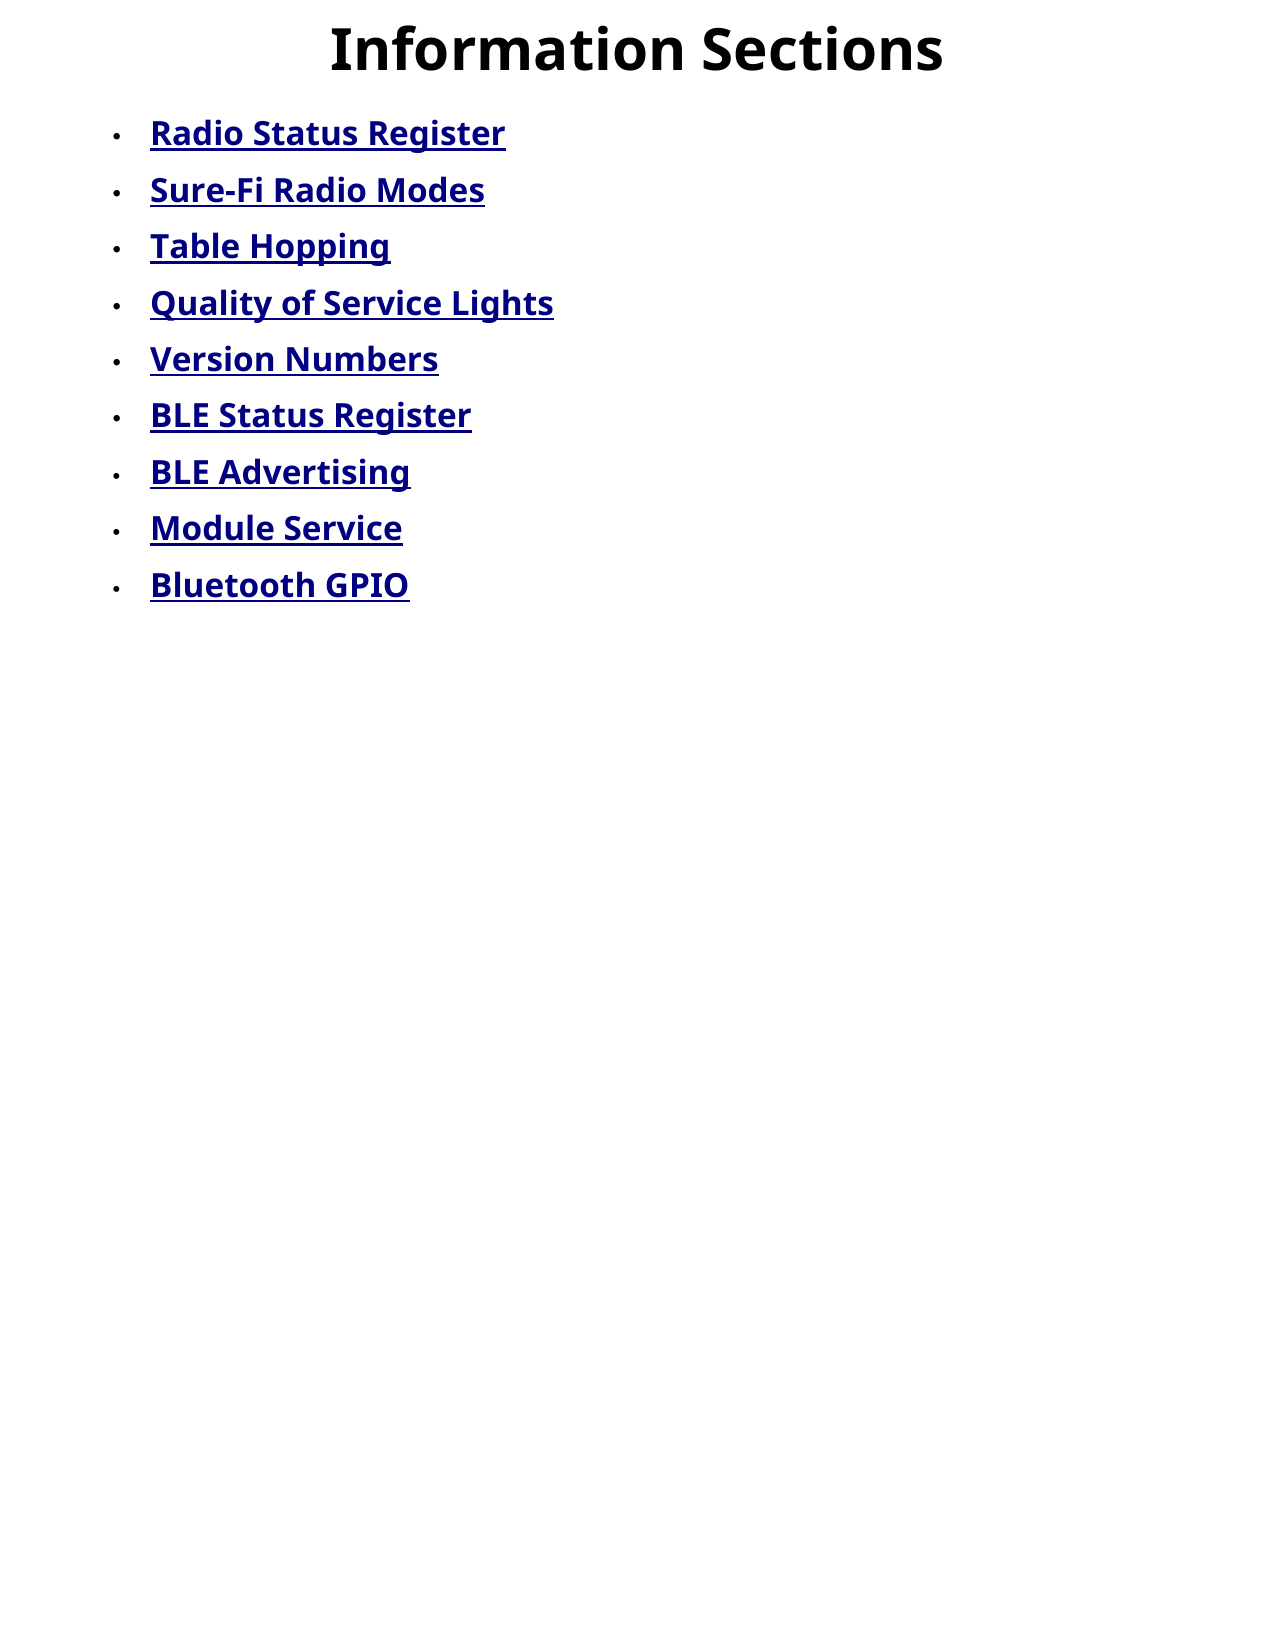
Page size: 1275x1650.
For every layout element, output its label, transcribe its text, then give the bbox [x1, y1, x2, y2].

list Quality of Service Lights [112, 279, 1200, 325]
list Table Hopping [112, 223, 1200, 268]
list Sure-Fi Radio Modes [112, 166, 1200, 212]
list BLE Advertising [112, 449, 1200, 494]
list BLE Status Register [112, 392, 1200, 438]
list Module Service [112, 505, 1200, 551]
text Information Sections [75, 7, 1200, 87]
list Bluetooth GPIO [112, 562, 1200, 607]
list Radio Status Register [112, 110, 1200, 155]
list Version Numbers [112, 336, 1200, 381]
